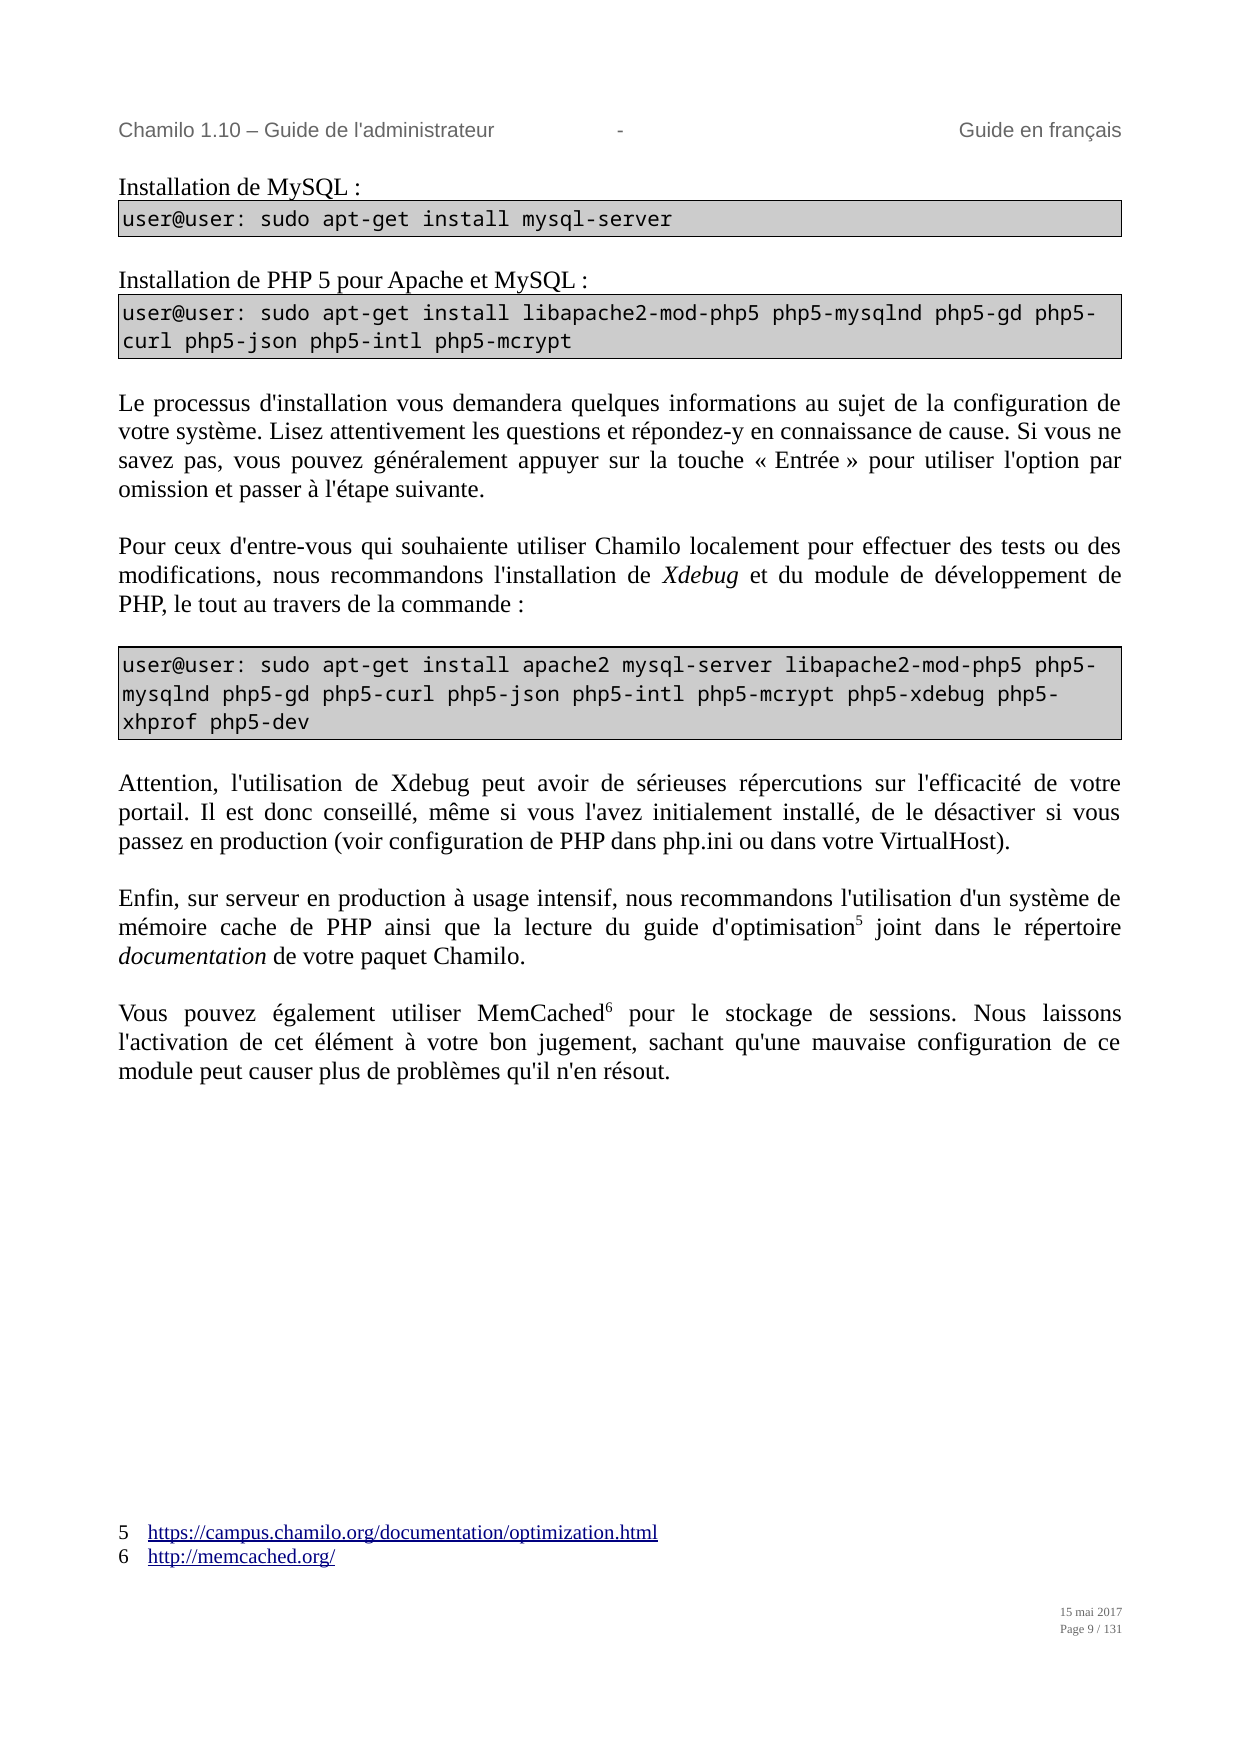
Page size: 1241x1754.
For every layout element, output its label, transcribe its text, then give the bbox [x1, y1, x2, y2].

text https://campus.chamilo.org/documentation/optimization.html [118, 1520, 1122, 1544]
text Installation de MySQL : [118, 172, 1122, 200]
text user@user: sudo apt-get install mysql-server [119, 201, 1121, 236]
text Enfin, sur serveur en production à usage intensif, nous recommandons l'utilisation d'un système de mémoire cache de PHP ainsi que la lecture du guide d'optimisation joint dans le répertoire documentation de votre paquet Chamilo. [118, 883, 1122, 970]
text http://memcached.org/ [118, 1544, 1122, 1568]
text user@user: sudo apt-get install libapache2-mod-php5 php5-mysqlnd php5-gd php5-curl php5-json php5-intl php5-mcrypt [119, 295, 1121, 358]
text user@user: sudo apt-get install apache2 mysql-server libapache2-mod-php5 php5-mysqlnd php5-gd php5-curl php5-json php5-intl php5-mcrypt php5-xdebug php5-xhprof php5-dev [119, 648, 1121, 739]
text Installation de PHP 5 pour Apache et MySQL : [118, 265, 1122, 294]
text Attention, l'utilisation de Xdebug peut avoir de sérieuses répercutions sur l'efficacité de votre portail. Il est donc conseillé, même si vous l'avez initialement installé, de le désactiver si vous passez en production (voir configuration de PHP dans php.ini ou dans votre VirtualHost). [118, 768, 1122, 855]
text Le processus d'installation vous demandera quelques informations au sujet de la configuration de votre système. Lisez attentivement les questions et répondez-y en connaissance de cause. Si vous ne savez pas, vous pouvez généralement appuyer sur la touche « Entrée » pour utiliser l'option par omission et passer à l'étape suivante. [118, 388, 1122, 503]
text Vous pouvez également utiliser MemCached pour le stockage de sessions. Nous laissons l'activation de cet élément à votre bon jugement, sachant qu'une mauvaise configuration de ce module peut causer plus de problèmes qu'il n'en résout. [118, 998, 1122, 1085]
text Pour ceux d'entre-vous qui souhaiente utiliser Chamilo localement pour effectuer des tests ou des modifications, nous recommandons l'installation de Xdebug et du module de développement de PHP, le tout au travers de la commande : [118, 531, 1122, 618]
